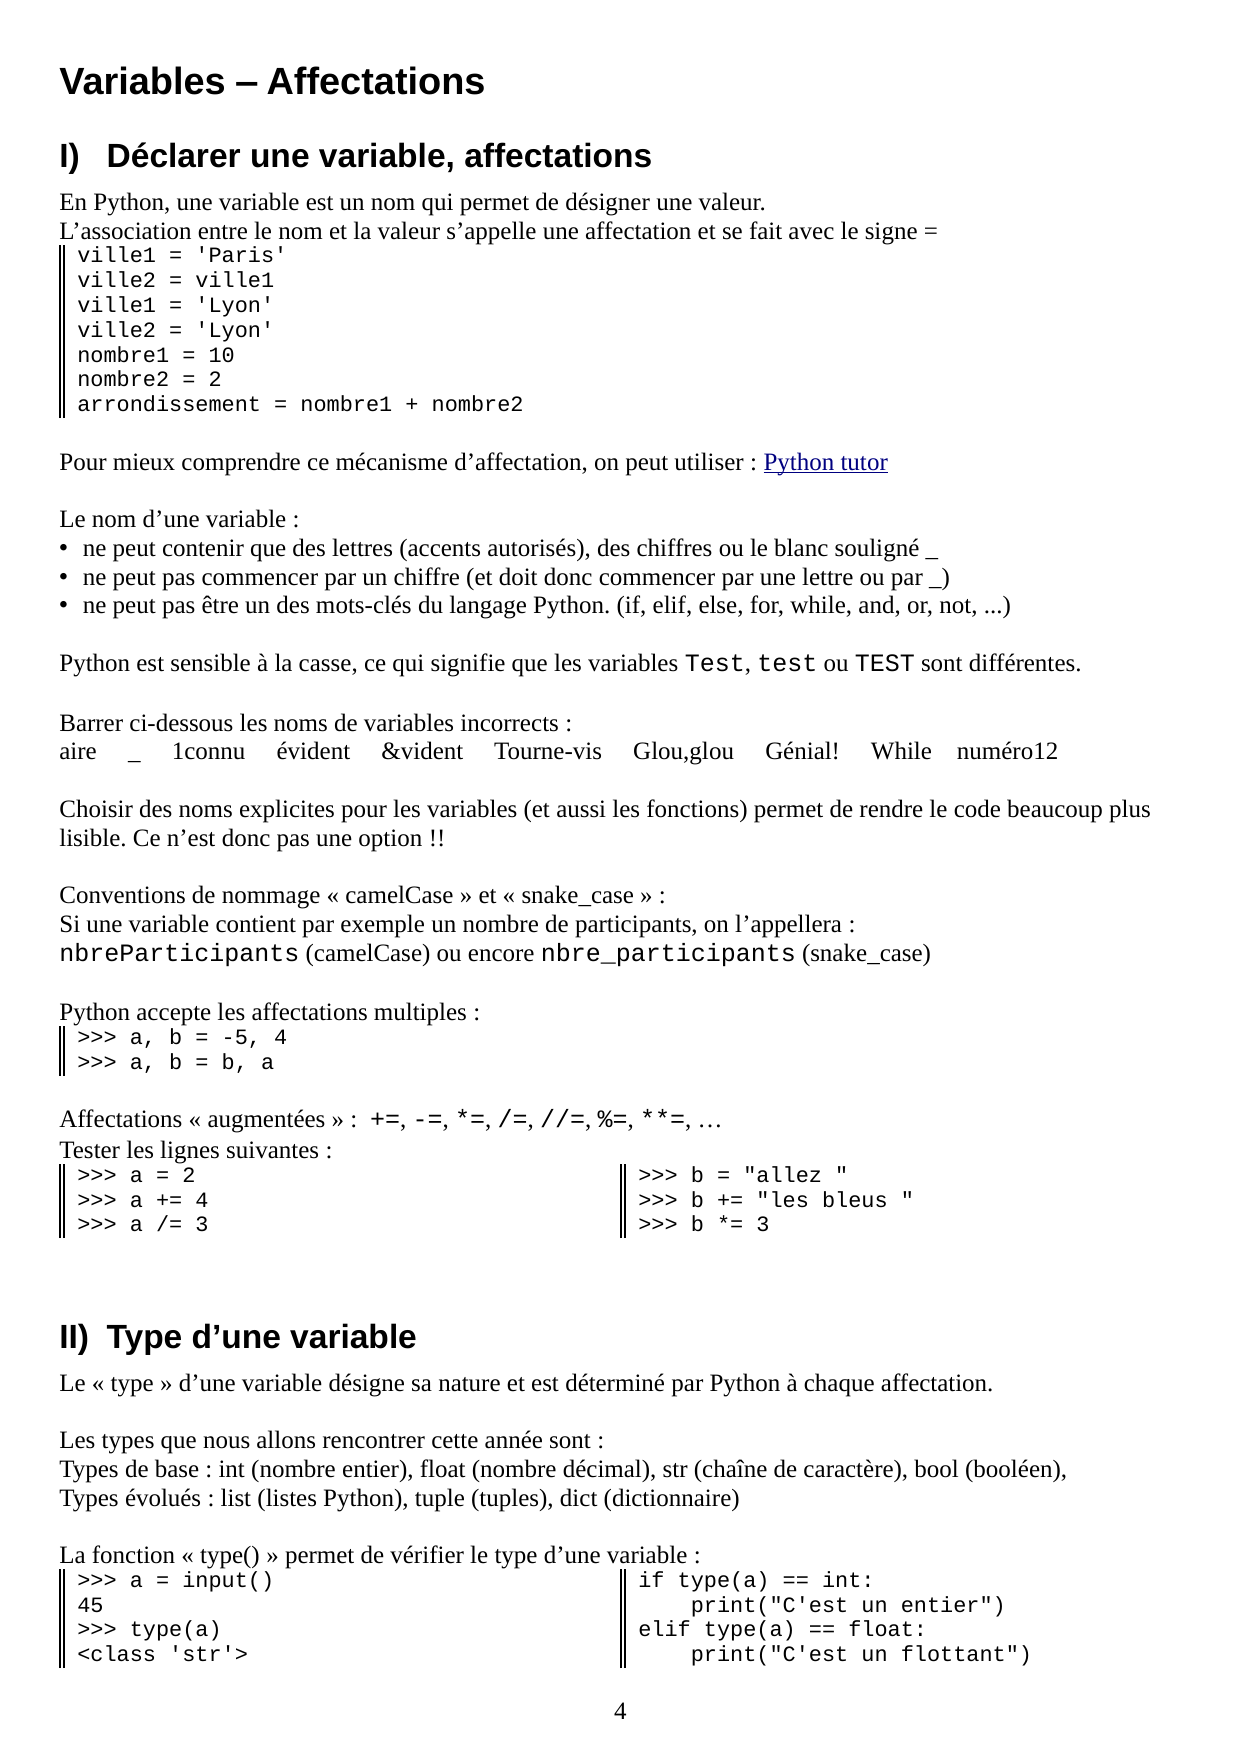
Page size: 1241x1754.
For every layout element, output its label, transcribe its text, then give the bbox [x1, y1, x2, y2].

table_header >>> b = "allez " >>> b += "les bleus " >>> b *= 3 [626, 1164, 1181, 1238]
text ville2 = 'Lyon' [65, 319, 1181, 344]
text Conventions de nommage « camelCase » et « snake_case » : [59, 880, 1181, 909]
text Le « type » d’une variable désigne sa nature et est déterminé par Python à chaque affectation. [59, 1368, 1181, 1397]
text Les types que nous allons rencontrer cette année sont : [59, 1425, 1181, 1454]
text Si une variable contient par exemple un nombre de participants, on l’appellera : [59, 909, 1181, 938]
text La fonction « type() » permet de vérifier le type d’une variable : [59, 1540, 1181, 1569]
text Tester les lignes suivantes : [59, 1135, 1181, 1164]
text L’association entre le nom et la valeur s’appelle une affectation et se fait avec le signe = [59, 216, 1181, 244]
text ville1 = 'Lyon' [65, 294, 1181, 319]
text ville2 = ville1 [65, 269, 1181, 294]
text Le nom d’une variable : [59, 504, 1181, 533]
subtitle Type d’une variable [59, 1317, 1181, 1355]
table_header if type(a) == int: print("C'est un entier") elif type(a) == float: print("C'est un flottant") [626, 1569, 1181, 1668]
text nombre2 = 2 [65, 368, 1181, 393]
list ne peut contenir que des lettres (accents autorisés), des chiffres ou le blanc souligné _ [59, 533, 1181, 562]
list ne peut pas être un des mots-clés du langage Python. (if, elif, else, for, while, and, or, not, ...) [59, 591, 1181, 619]
text ville1 = 'Paris' [59, 244, 1181, 269]
subtitle Déclarer une variable, affectations [59, 136, 1181, 174]
text Python accepte les affectations multiples : [59, 997, 1181, 1026]
text nombre1 = 10 [65, 344, 1181, 368]
text arrondissement = nombre1 + nombre2 [65, 393, 1181, 418]
text Types évolués : list (listes Python), tuple (tuples), dict (dictionnaire) [59, 1483, 1181, 1512]
text Affectations « augmentées » : +=, -=, *=, /=, //=, %=, **=, … [59, 1104, 1181, 1135]
list ne peut pas commencer par un chiffre (et doit donc commencer par une lettre ou par _) [59, 562, 1181, 591]
text Python est sensible à la casse, ce qui signifie que les variables Test, test ou TEST sont différentes. [59, 648, 1181, 679]
text aire _ 1connu évident &vident Tourne-vis Glou,glou Génial! While numéro12 [59, 736, 1181, 765]
text >>> a, b = b, a [65, 1051, 1181, 1076]
table_header >>> a = 2 >>> a += 4 >>> a /= 3 [65, 1164, 620, 1238]
text Choisir des noms explicites pour les variables (et aussi les fonctions) permet de rendre le code beaucoup plus lisible. Ce n’est donc pas une option !! [59, 794, 1181, 851]
text Types de base : int (nombre entier), float (nombre décimal), str (chaîne de caractère), bool (booléen), [59, 1454, 1181, 1483]
subtitle Variables ‒ Affectations [59, 59, 1181, 103]
text En Python, une variable est un nom qui permet de désigner une valeur. [59, 187, 1181, 216]
table_header >>> a = input() 45 >>> type(a) <class 'str'> [65, 1569, 620, 1668]
text Barrer ci-dessous les noms de variables incorrects : [59, 708, 1181, 736]
text nbreParticipants (camelCase) ou encore nbre_participants (snake_case) [59, 938, 1181, 968]
text Pour mieux comprendre ce mécanisme d’affectation, on peut utiliser : Python tutor [59, 447, 1181, 504]
text >>> a, b = -5, 4 [65, 1026, 1181, 1051]
